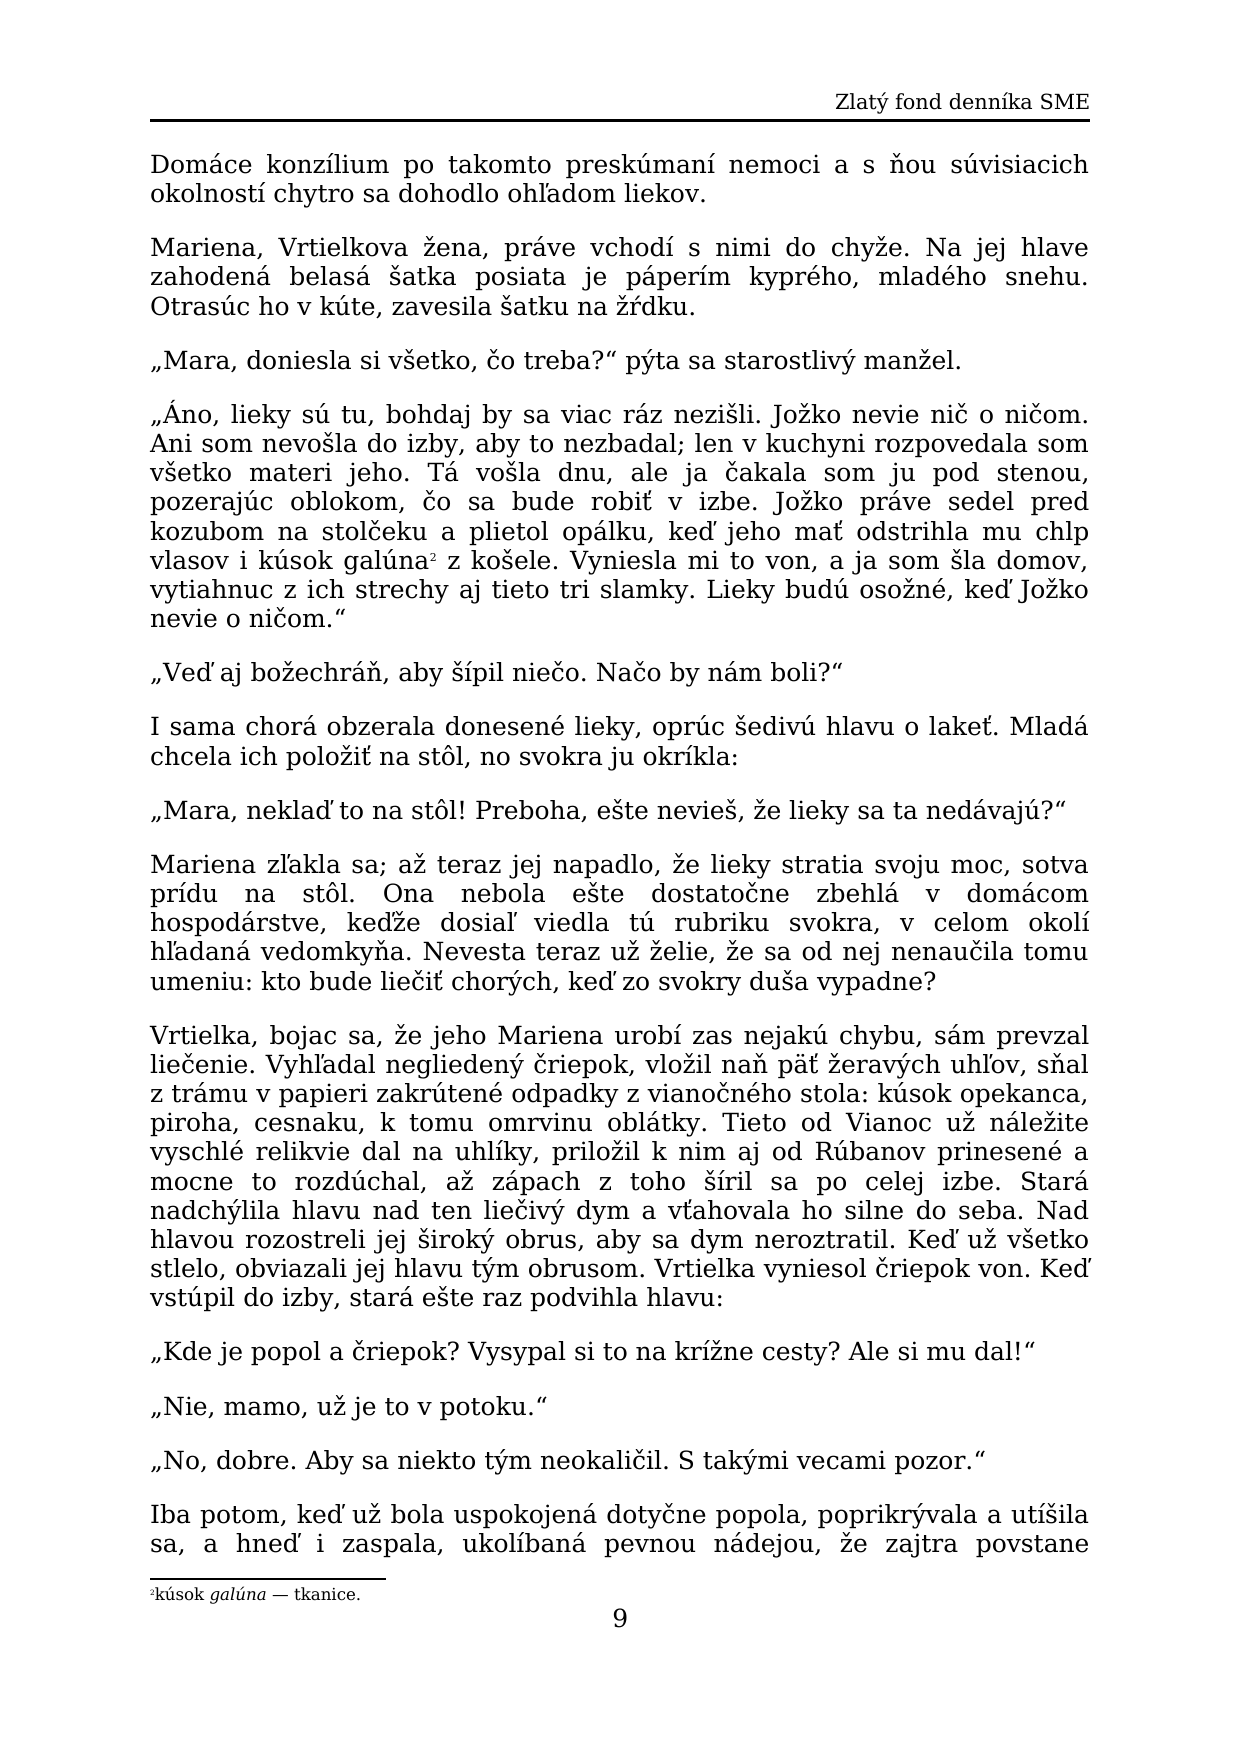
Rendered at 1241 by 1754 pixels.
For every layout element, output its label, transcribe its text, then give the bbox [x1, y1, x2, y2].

text 2kúsok galúna — tkanice. [150, 1584, 1090, 1604]
text Mariena zľakla sa; až teraz jej napadlo, že lieky stratia svoju moc, sotva prídu na stôl. Ona nebola ešte dostatočne zbehlá v domácom hospodárstve, keďže dosiaľ viedla tú rubriku svokra, v celom okolí hľadaná vedomkyňa. Nevesta teraz už želie, že sa od nej nenaučila tomu umeniu: kto bude liečiť chorých, keď zo svokry duša vypadne? [150, 850, 1090, 996]
text „Mara, doniesla si všetko, čo treba?“ pýta sa starostlivý manžel. [150, 346, 1090, 375]
text Iba potom, keď už bola uspokojená dotyčne popola, poprikrývala a utíšila sa, a hneď i zaspala, ukolíbaná pevnou nádejou, že zajtra povstane [150, 1500, 1090, 1558]
text „Mara, neklaď to na stôl! Preboha, ešte nevieš, že lieky sa ta nedávajú?“ [150, 796, 1090, 825]
text „Nie, mamo, už je to v potoku.“ [150, 1392, 1090, 1421]
text „No, dobre. Aby sa niekto tým neokaličil. S takými vecami pozor.“ [150, 1446, 1090, 1475]
text Mariena, Vrtielkova žena, práve vchodí s nimi do chyže. Na jej hlave zahodená belasá šatka posiata je páperím kyprého, mladého snehu. Otrasúc ho v kúte, zavesila šatku na žŕdku. [150, 233, 1090, 321]
text Domáce konzílium po takomto preskúmaní nemoci a s ňou súvisiacich okolností chytro sa dohodlo ohľadom liekov. [150, 150, 1090, 208]
text „Áno, lieky sú tu, bohdaj by sa viac ráz nezišli. Jožko nevie nič o ničom. Ani som nevošla do izby, aby to nezbadal; len v kuchyni rozpovedala som všetko materi jeho. Tá vošla dnu, ale ja čakala som ju pod stenou, pozerajúc oblokom, čo sa bude robiť v izbe. Jožko práve sedel pred kozubom na stolčeku a plietol opálku, keď jeho mať odstrihla mu chlp vlasov i kúsok galúna2 z košele. Vyniesla mi to von, a ja som šla domov, vytiahnuc z ich strechy aj tieto tri slamky. Lieky budú osožné, keď Jožko nevie o ničom.“ [150, 400, 1090, 633]
text I sama chorá obzerala donesené lieky, oprúc šedivú hlavu o lakeť. Mladá chcela ich položiť na stôl, no svokra ju okríkla: [150, 713, 1090, 771]
text Vrtielka, bojac sa, že jeho Mariena urobí zas nejakú chybu, sám prevzal liečenie. Vyhľadal negliedený čriepok, vložil naň päť žeravých uhľov, sňal z trámu v papieri zakrútené odpadky z vianočného stola: kúsok opekanca, piroha, cesnaku, k tomu omrvinu oblátky. Tieto od Vianoc už náležite vyschlé relikvie dal na uhlíky, priložil k nim aj od Rúbanov prinesené a mocne to rozdúchal, až zápach z toho šíril sa po celej izbe. Stará nadchýlila hlavu nad ten liečivý dym a vťahovala ho silne do seba. Nad hlavou rozostreli jej široký obrus, aby sa dym neroztratil. Keď už všetko stlelo, obviazali jej hlavu tým obrusom. Vrtielka vyniesol čriepok von. Keď vstúpil do izby, stará ešte raz podvihla hlavu: [150, 1021, 1090, 1313]
text „Veď aj božechráň, aby šípil niečo. Načo by nám boli?“ [150, 658, 1090, 688]
text „Kde je popol a čriepok? Vysypal si to na krížne cesty? Ale si mu dal!“ [150, 1338, 1090, 1367]
